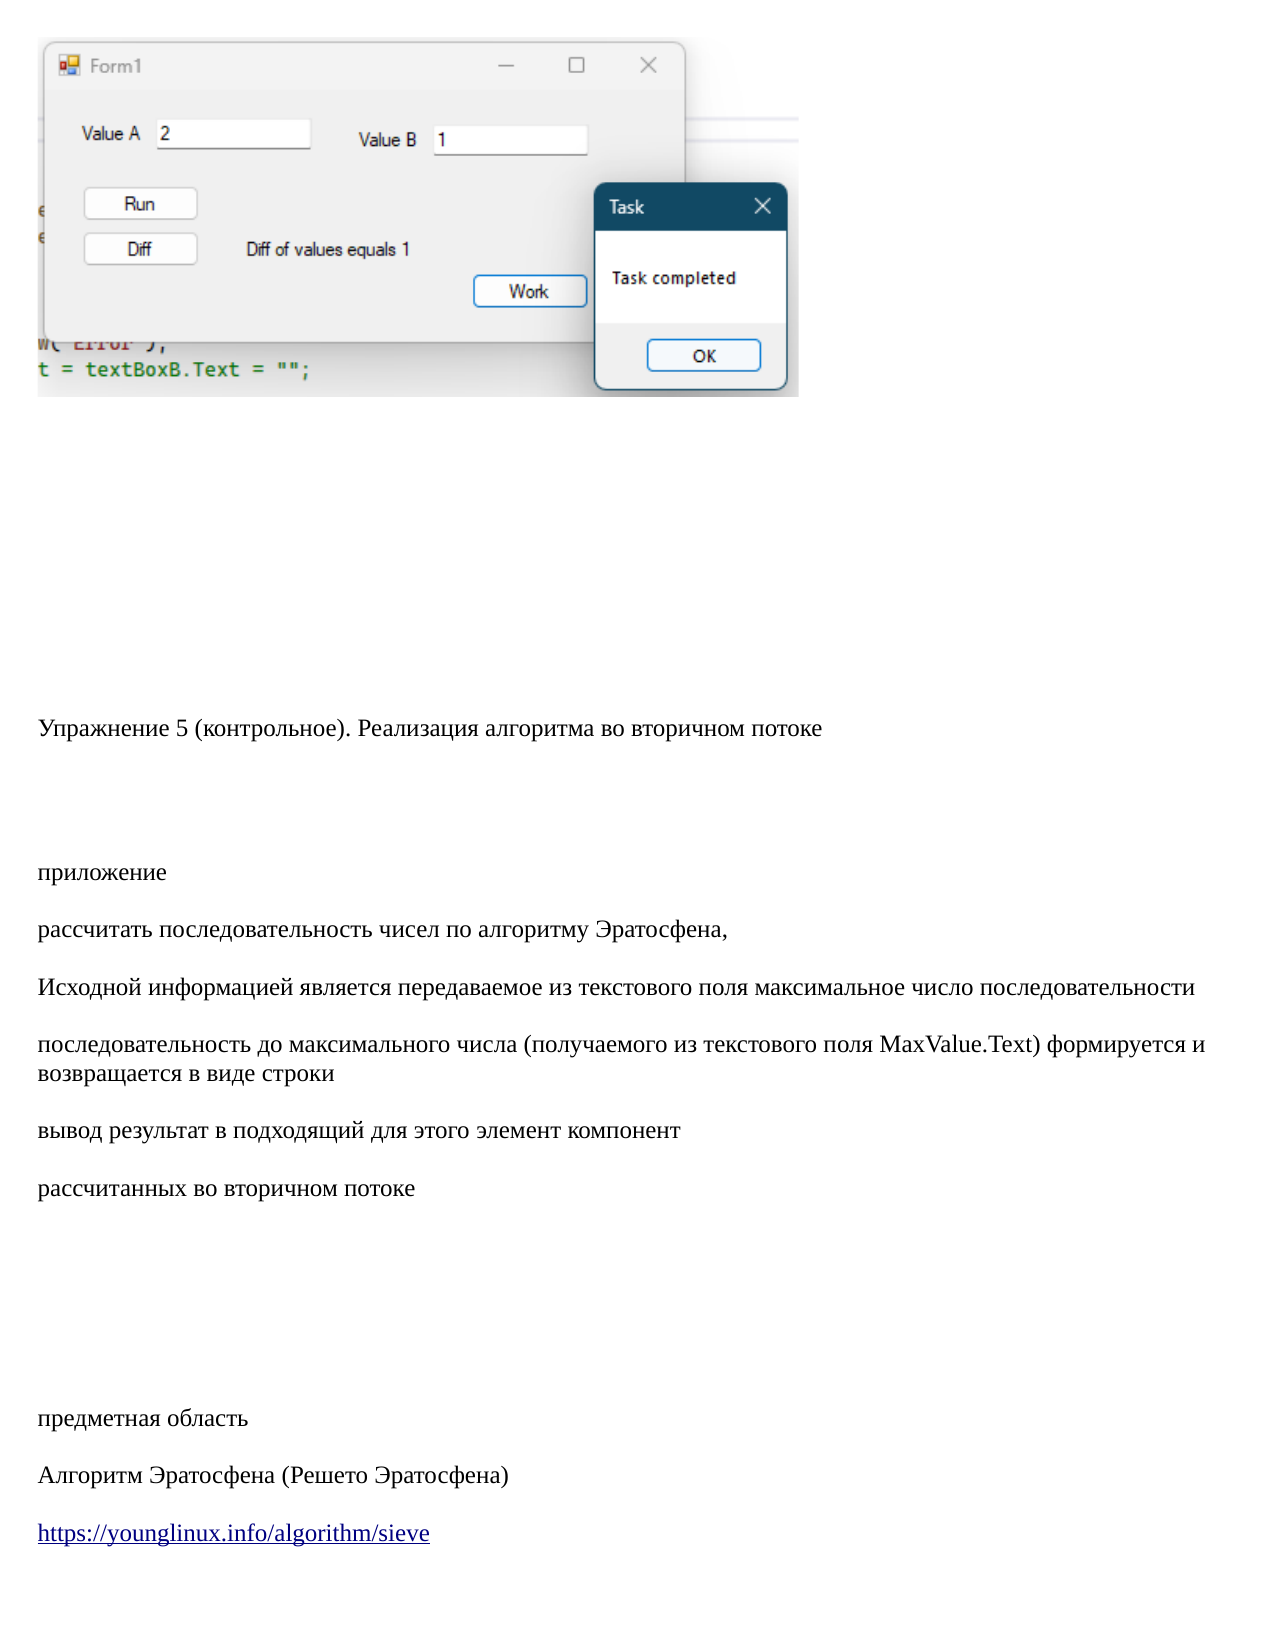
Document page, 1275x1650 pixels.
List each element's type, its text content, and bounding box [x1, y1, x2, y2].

text Исходной информацией является передаваемое из текстового поля максимальное число последовательности [37, 972, 1237, 1001]
text рассчитанных во вторичном потоке [37, 1173, 1237, 1202]
text последовательность до максимального числа (получаемого из текстового поля MaxValue.Text) формируется и возвращается в виде строки [37, 1029, 1237, 1087]
text Алгоритм Эратосфена (Решето Эратосфена) [37, 1461, 1237, 1489]
text рассчитать последовательность чисел по алгоритму Эратосфена, [37, 914, 1237, 943]
text вывод результат в подходящий для этого элемент компонент [37, 1116, 1237, 1144]
text предметная область [37, 1403, 1237, 1432]
text Упражнение 5 (контрольное). Реализация алгоритма во вторичном потоке [37, 713, 1237, 742]
text приложение [37, 857, 1237, 886]
text https://younglinux.info/algorithm/sieve [37, 1518, 1237, 1547]
picture [37, 37, 799, 397]
